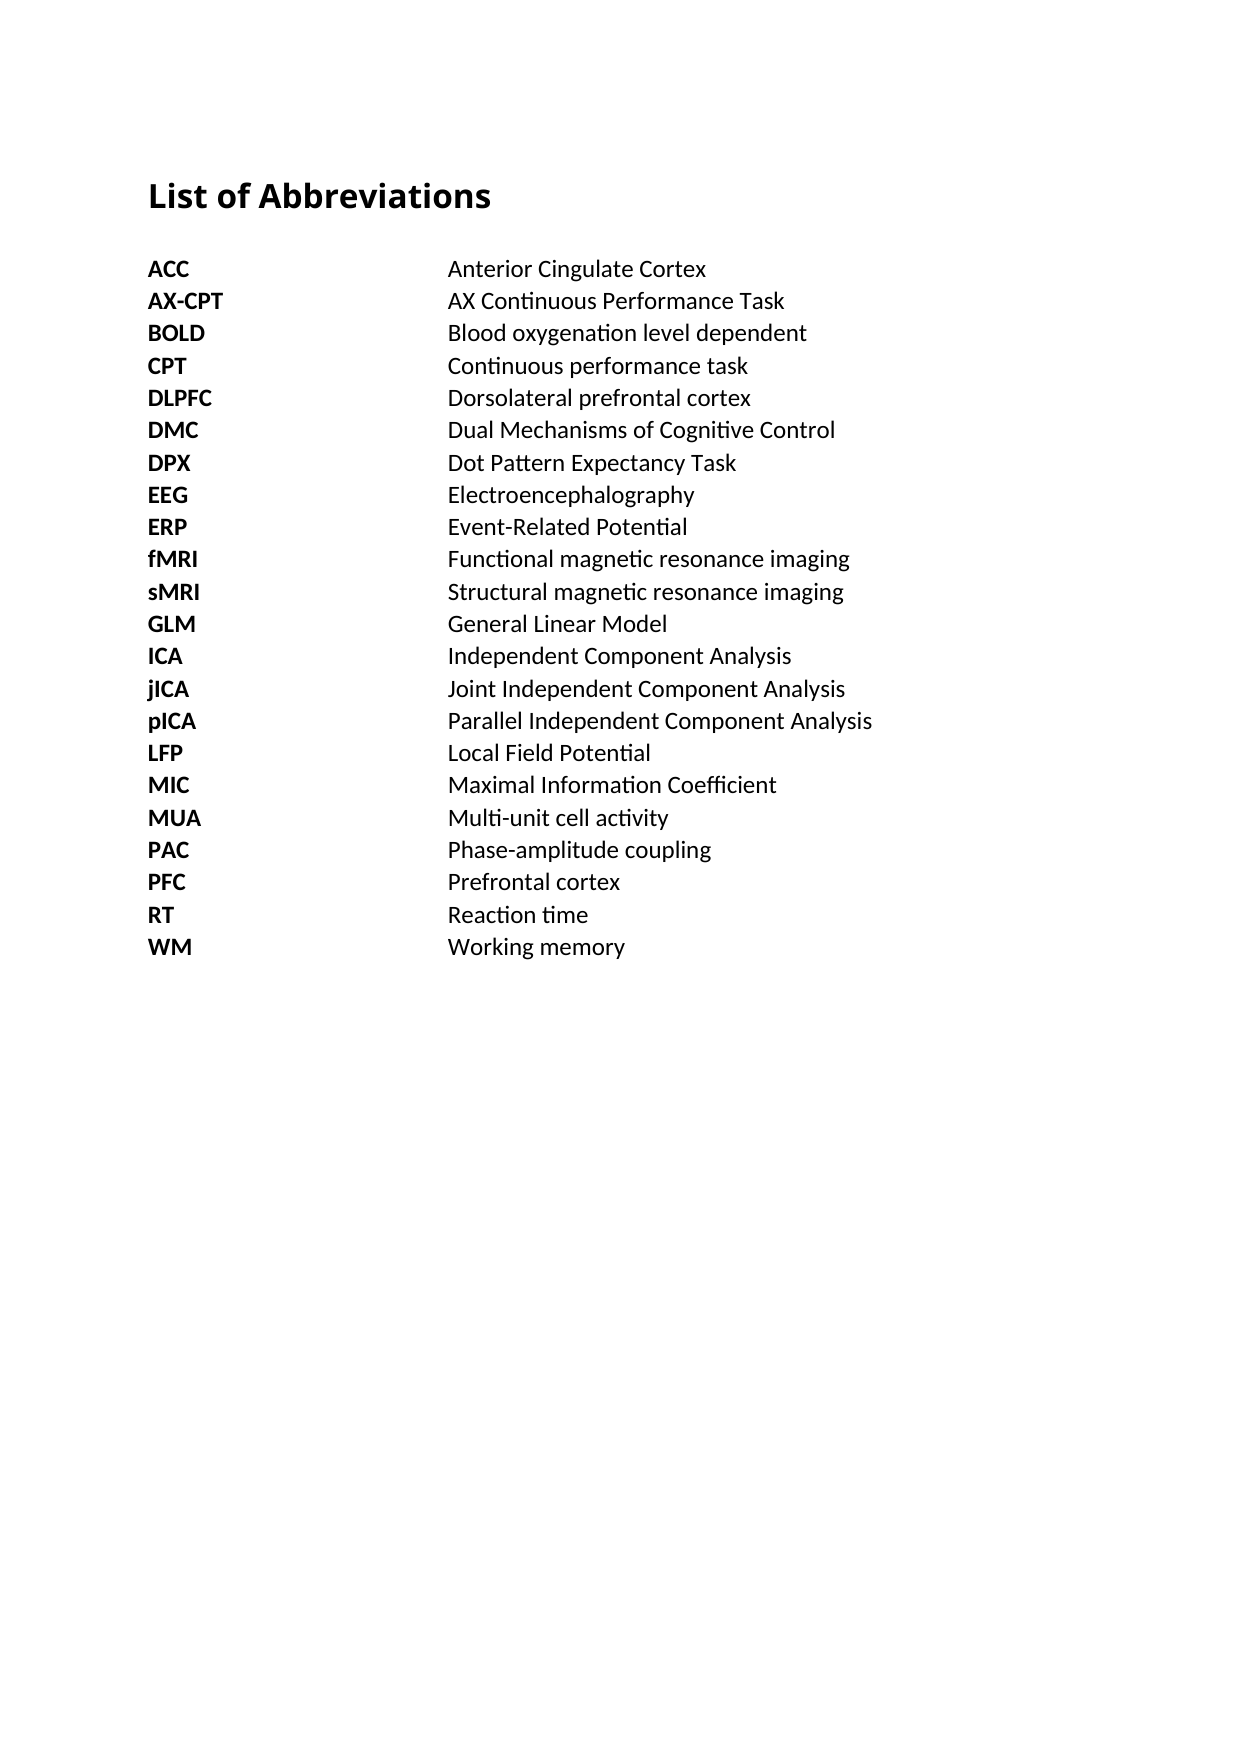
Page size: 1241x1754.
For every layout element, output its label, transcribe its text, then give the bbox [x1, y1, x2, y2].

text MIC Maximal Information Coefficient [148, 770, 1093, 800]
text fMRI Functional magnetic resonance imaging [148, 544, 1093, 574]
text PAC Phase-amplitude coupling [148, 834, 1093, 865]
subtitle List of Abbreviations [148, 173, 1093, 218]
text BOLD Blood oxygenation level dependent [148, 318, 1093, 348]
text ACC Anterior Cingulate Cortex [148, 253, 1093, 283]
text RT Reaction time [148, 899, 1093, 929]
text jICA Joint Independent Component Analysis [148, 673, 1093, 703]
text AX-CPT AX Continuous Performance Task [148, 285, 1093, 316]
text DPX Dot Pattern Expectancy Task [148, 447, 1093, 477]
text EEG Electroencephalography [148, 479, 1093, 509]
text PFC Prefrontal cortex [148, 867, 1093, 897]
text CPT Continuous performance task [148, 350, 1093, 380]
text MUA Multi-unit cell activity [148, 802, 1093, 832]
text ERP Event-Related Potential [148, 511, 1093, 542]
text ICA Independent Component Analysis [148, 641, 1093, 671]
text sMRI Structural magnetic resonance imaging [148, 576, 1093, 606]
text pICA Parallel Independent Component Analysis [148, 705, 1093, 736]
text WM Working memory [148, 931, 1093, 962]
text DMC Dual Mechanisms of Cognitive Control [148, 414, 1093, 445]
text GLM General Linear Model [148, 608, 1093, 639]
text LFP Local Field Potential [148, 737, 1093, 768]
text DLPFC Dorsolateral prefrontal cortex [148, 382, 1093, 413]
